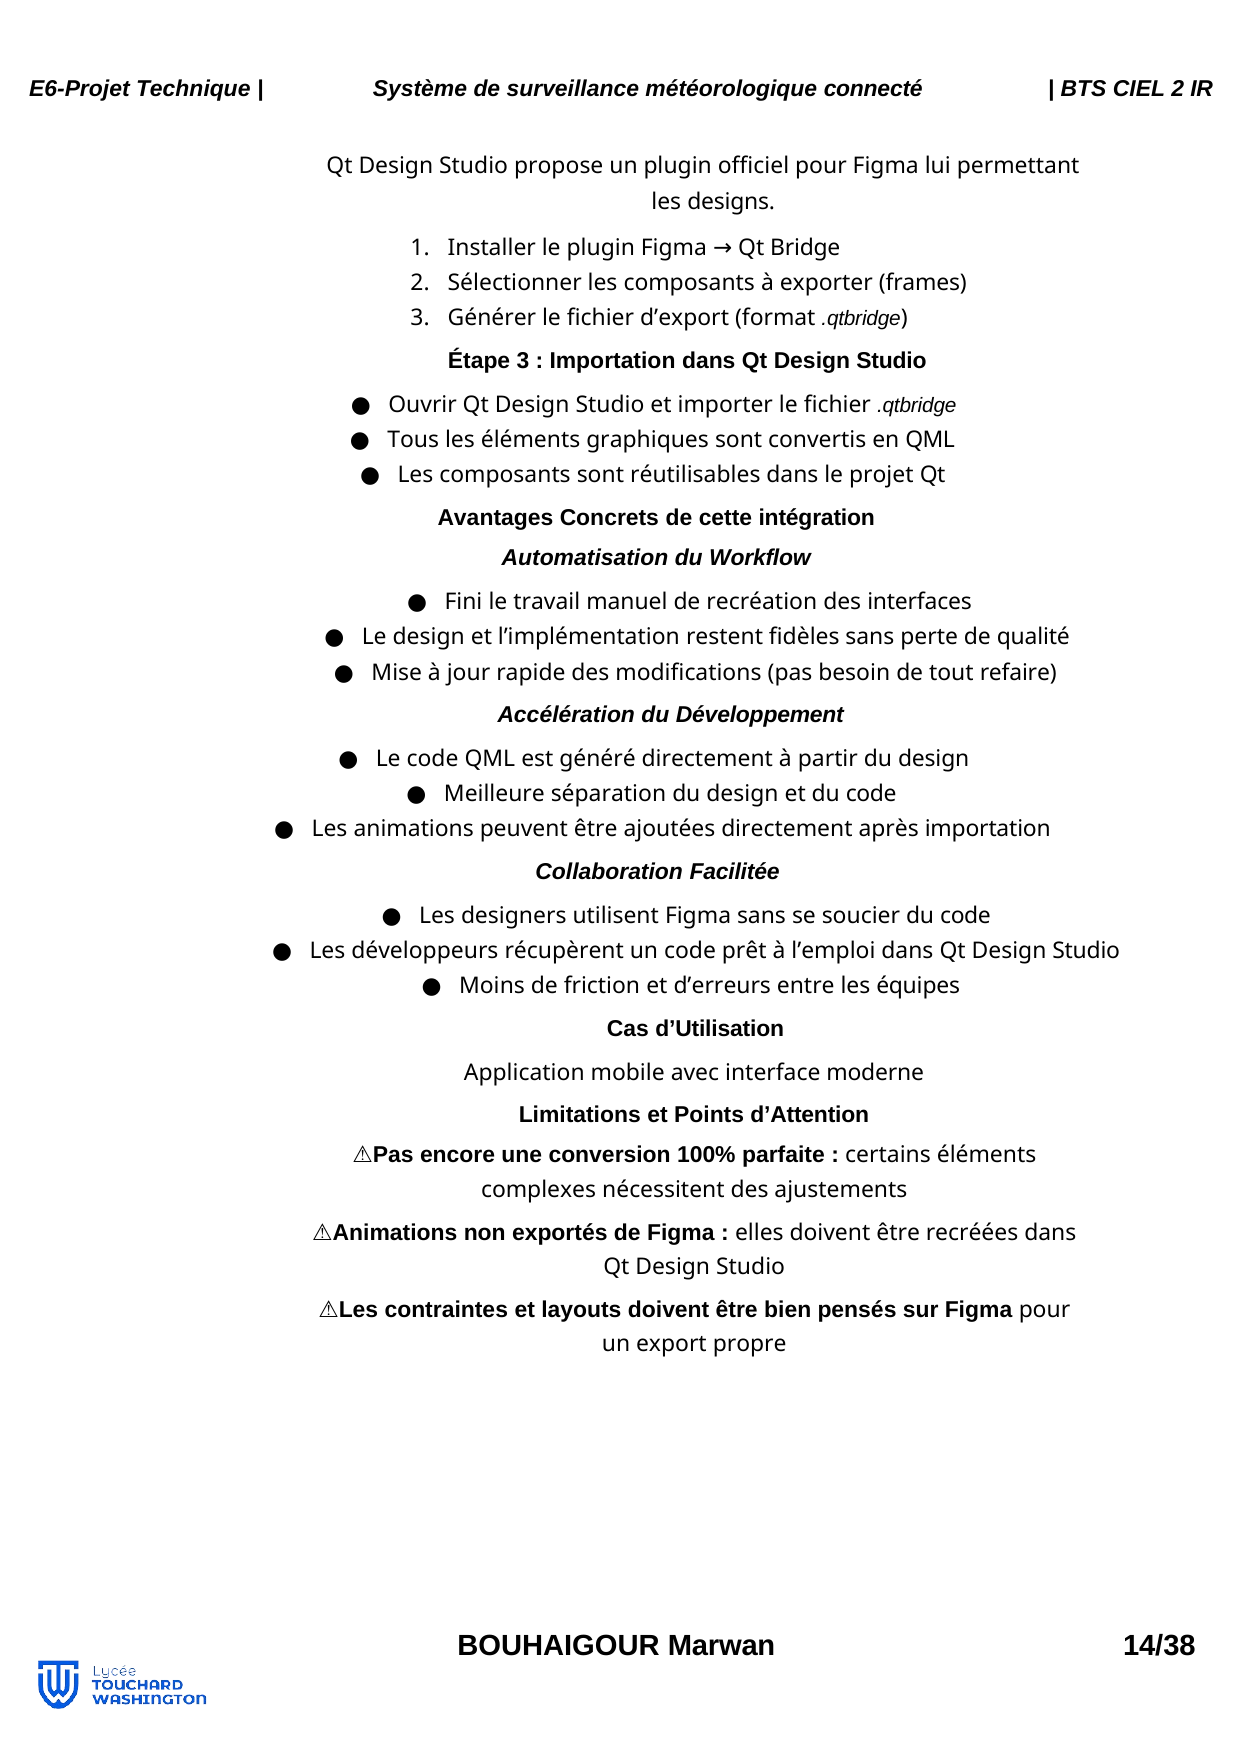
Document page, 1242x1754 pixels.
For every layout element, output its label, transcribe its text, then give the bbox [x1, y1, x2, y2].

list Les designers utilisent Figma sans se soucier du code [381, 899, 1242, 930]
text Étape 3 : Importation dans Qt Design Studio [448, 347, 1242, 373]
subtitle Accélération du Développement [497, 701, 1242, 727]
text ⚠Animations non exportés de Figma : elles doivent être recréées dans Qt Design Studio [304, 1216, 1084, 1281]
text Avantages Concrets de cette intégration [437, 504, 1242, 530]
list Moins de friction et d’erreurs entre les équipes [421, 969, 1242, 1000]
list Sélectionner les composants à exporter (frames) [410, 266, 1242, 297]
list Tous les éléments graphiques sont convertis en QML [349, 423, 1242, 454]
list Ouvrir Qt Design Studio et importer le fichier .qtbridge [351, 388, 1242, 419]
list Les animations peuvent être ajoutées directement après importation [274, 812, 1242, 843]
text Qt Design Studio propose un plugin officiel pour Figma lui permettant les designs. [326, 149, 1099, 216]
list Les composants sont réutilisables dans le projet Qt [360, 458, 1242, 489]
list Meilleure séparation du design et du code [406, 777, 1242, 808]
text Application mobile avec interface moderne [146, 1055, 1242, 1087]
list Générer le fichier d’export (format .qtbridge) [410, 301, 1242, 333]
text Cas d’Utilisation [0, 1015, 784, 1041]
text ⚠Les contraintes et layouts doivent être bien pensés sur Figma pour un export propre [304, 1293, 1084, 1359]
picture [0, 1622, 247, 1747]
list Fini le travail manuel de recréation des interfaces [407, 585, 1242, 616]
text ⚠Pas encore une conversion 100% parfaite : certains éléments complexes nécessitent des ajustements [299, 1138, 1089, 1204]
list Le code QML est généré directement à partir du design [338, 742, 1242, 773]
subtitle Collaboration Facilitée [0, 858, 779, 884]
list Les développeurs récupèrent un code prêt à l’emploi dans Qt Design Studio [272, 934, 1242, 965]
text Limitations et Points d’Attention [146, 1101, 1242, 1127]
list Installer le plugin Figma → Qt Bridge [410, 231, 1242, 262]
list Mise à jour rapide des modifications (pas besoin de tout refaire) [334, 656, 1242, 687]
subtitle Automatisation du Workflow [501, 544, 1242, 571]
list Le design et l’implémentation restent fidèles sans perte de qualité [324, 620, 1242, 652]
